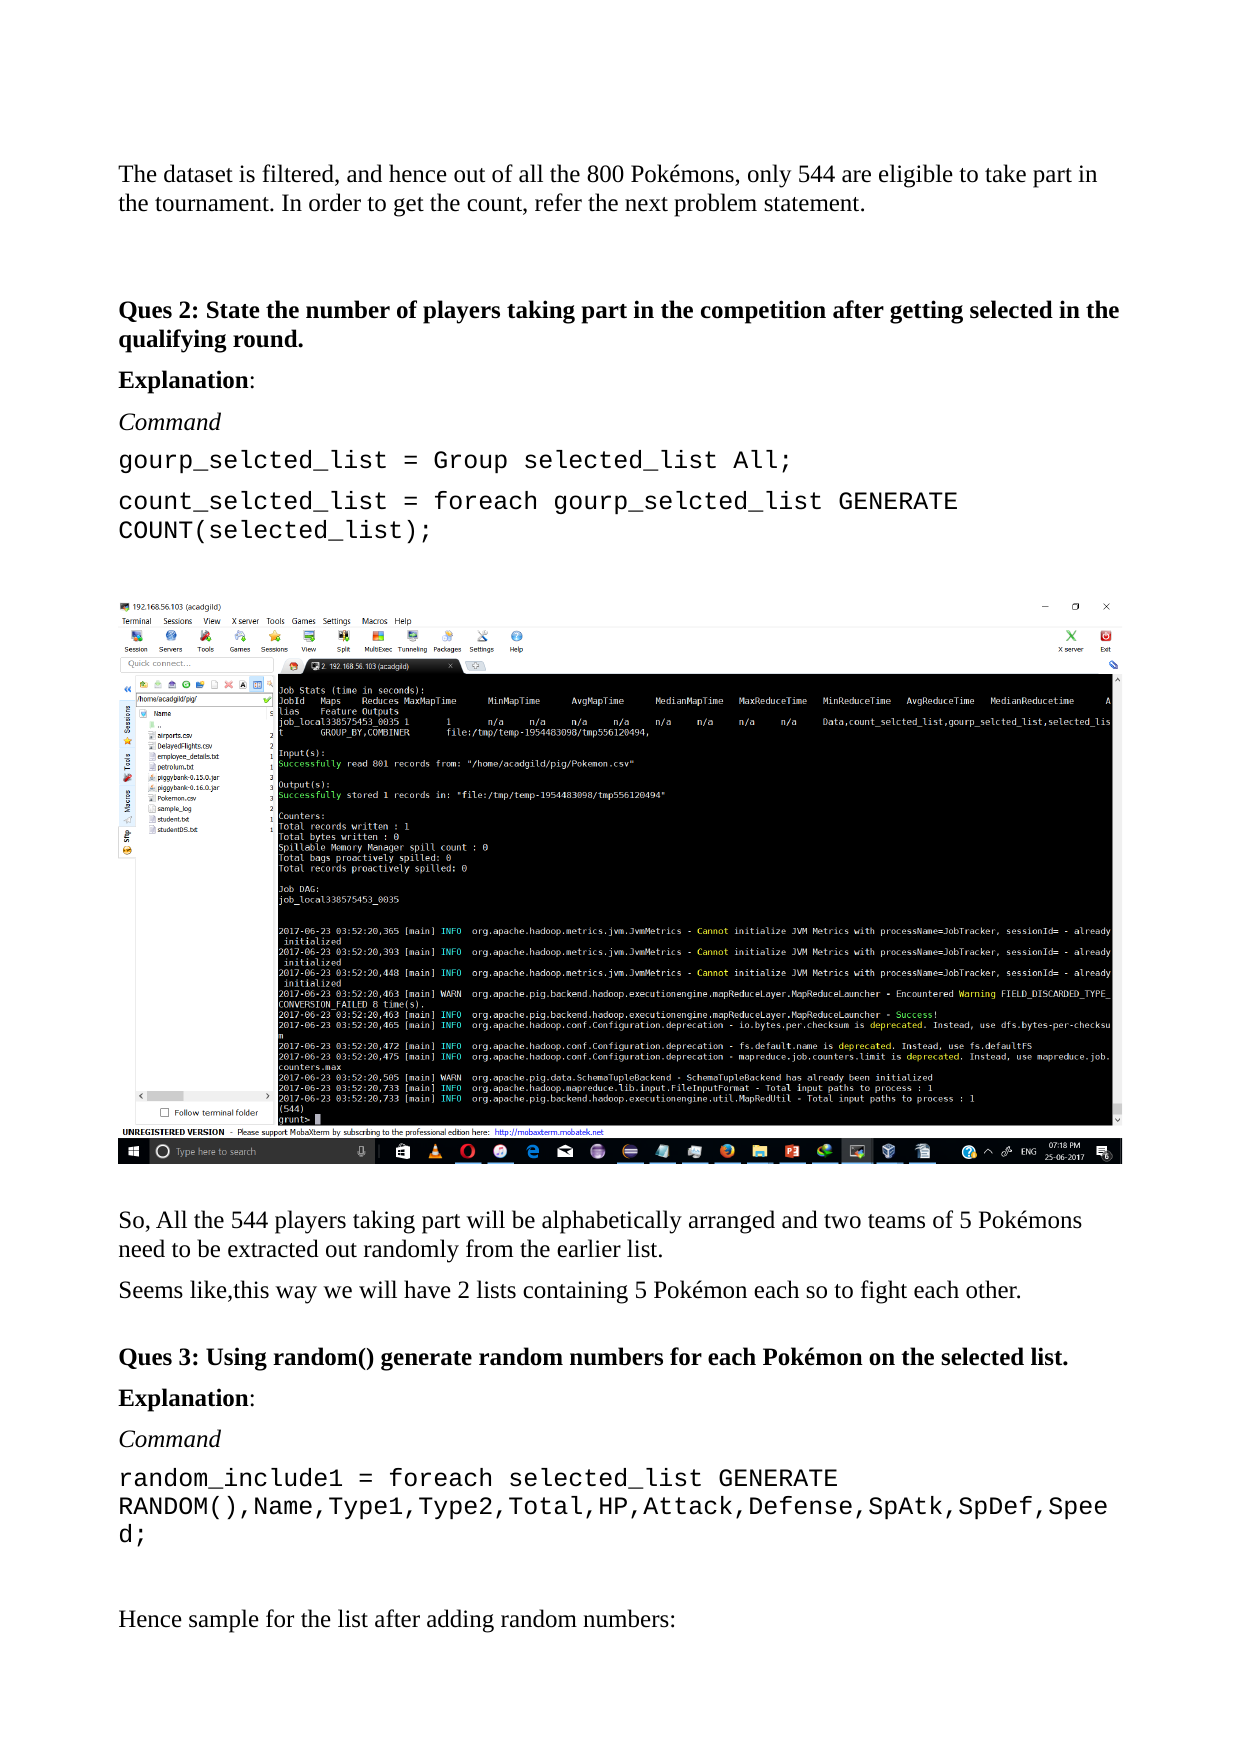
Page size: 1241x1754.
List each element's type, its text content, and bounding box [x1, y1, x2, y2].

subtitle Ques 2: State the number of players taking part in the competition after getting selected in the qualifying round. [118, 296, 1122, 353]
text So, All the 544 players taking part will be alphabetically arranged and two teams of 5 Pokémons need to be extracted out randomly from the earlier list. [118, 1205, 1122, 1263]
text Command [118, 407, 1122, 436]
text Hence sample for the list after adding random numbers: [118, 1604, 1122, 1633]
text The dataset is filtered, and hence out of all the 800 Pokémons, only 544 are eligible to take part in the tournament. In order to get the count, refer the next problem statement. [118, 159, 1122, 217]
text gourp_selcted_list = Group selected_list All; [118, 448, 1122, 476]
text Explanation: [118, 366, 1122, 394]
text Command [118, 1424, 1122, 1453]
text Explanation: [118, 1383, 1122, 1412]
text random_include1 = foreach selected_list GENERATE RANDOM(),Name,Type1,Type2,Total,HP,Attack,Defense,SpAtk,SpDef,Speed; [118, 1465, 1122, 1550]
subtitle Ques 3: Using random() generate random numbers for each Pokémon on the selected list. [118, 1342, 1122, 1370]
text Seems like,this way we will have 2 lists containing 5 Pokémon each so to fight each other. [118, 1275, 1122, 1304]
picture [118, 599, 1123, 1164]
text count_selcted_list = foreach gourp_selcted_list GENERATE COUNT(selected_list); [118, 489, 1122, 546]
